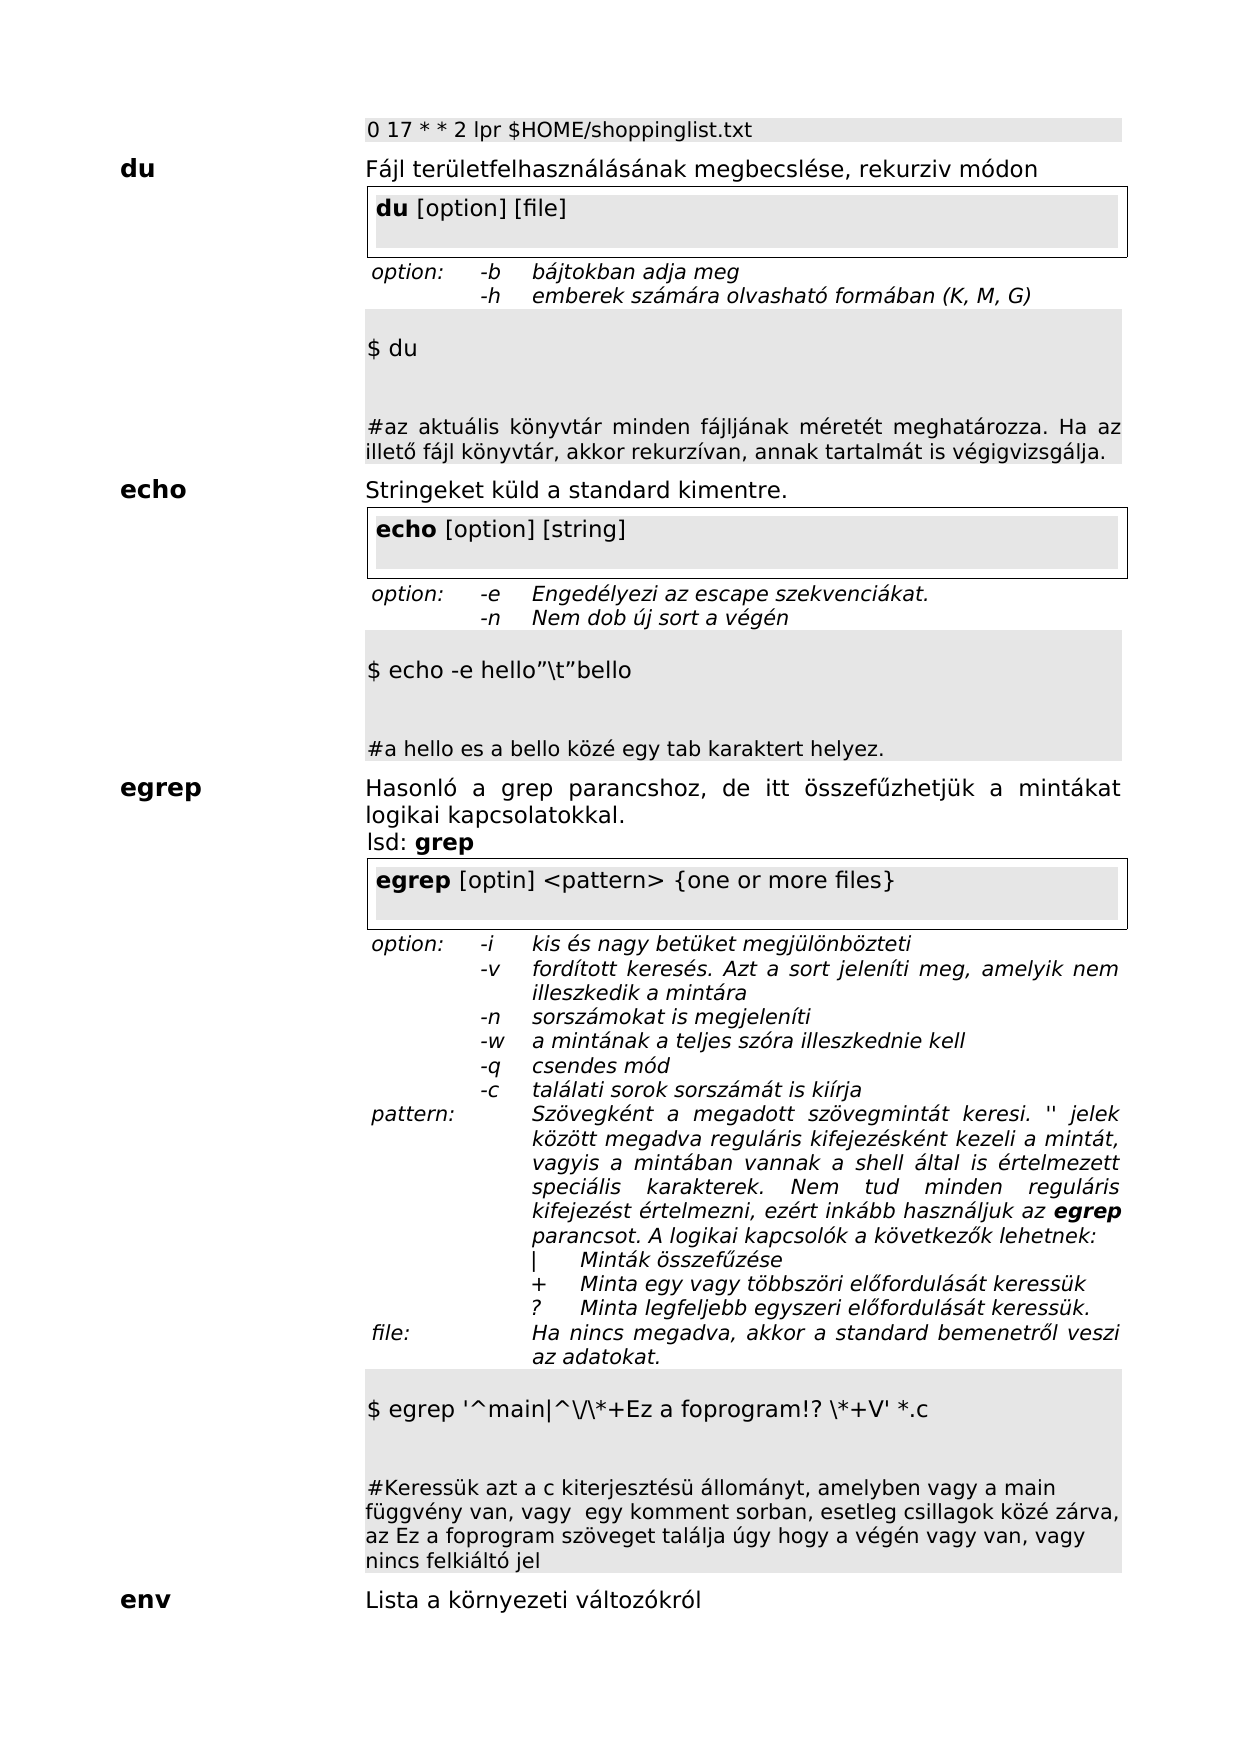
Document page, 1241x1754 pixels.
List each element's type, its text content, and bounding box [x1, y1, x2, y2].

text du Fájl területfelhasználásának megbecslése, rekurziv módon [120, 154, 1122, 183]
text du [option] [file] [376, 195, 1118, 221]
text -h emberek számára olvasható formában (K, M, G) [480, 284, 1122, 309]
text + Minta egy vagy többszöri előfordulását keressük [530, 1272, 1122, 1296]
text lsd: grep [365, 829, 1122, 856]
text egrep Hasonló a grep parancshoz, de itt összefűzhetjük a mintákat logikai kapcsolatokkal. [120, 773, 1122, 829]
text echo [option] [string] [376, 516, 1118, 543]
text ? Minta legfeljebb egyszeri előfordulását keressük. [530, 1296, 1122, 1321]
text egrep [optin] <pattern> {one or more files} [376, 867, 1118, 893]
text $ du [365, 335, 1122, 362]
text pattern: Szövegként a megadott szövegmintát keresi. '' jelek között megadva reguláris kifejezésként kezeli a mintát, vagyis a mintában vannak a shell által is értelmezett speciális karakterek. Nem tud minden reguláris kifejezést értelmezni, ezért inkább használjuk az egrep parancsot. A logikai kapcsolók a következők lehetnek: [371, 1102, 1122, 1248]
text option: -b bájtokban adja meg [371, 260, 1122, 284]
text #Keressük azt a c kiterjesztésü állományt, amelyben vagy a main függvény van, vagy egy komment sorban, esetleg csillagok közé zárva, az Ez a foprogram szöveget találja úgy hogy a végén vagy van, vagy nincs felkiáltó jel [365, 1476, 1122, 1573]
text -w a mintának a teljes szóra illeszkednie kell [480, 1029, 1122, 1054]
text $ echo -e hello”\t”bello [365, 657, 1122, 684]
text -q csendes mód [480, 1054, 1122, 1078]
text #az aktuális könyvtár minden fájljának méretét meghatározza. Ha az illető fájl könyvtár, akkor rekurzívan, annak tartalmát is végigvizsgálja. [365, 415, 1122, 464]
text -n sorszámokat is megjeleníti [480, 1005, 1122, 1029]
text option: -e Engedélyezi az escape szekvenciákat. [371, 582, 1122, 606]
text #a hello es a bello közé egy tab karaktert helyez. [365, 737, 1122, 761]
text file: Ha nincs megadva, akkor a standard bemenetről veszi az adatokat. [371, 1321, 1122, 1369]
text env Lista a környezeti változókról [120, 1585, 1122, 1614]
text $ egrep '^main|^\/\*+Ez a foprogram!? \*+V' *.c [365, 1396, 1122, 1423]
text -c találati sorok sorszámát is kiírja [480, 1078, 1122, 1102]
text option: -i kis és nagy betüket megjülönbözteti [371, 932, 1122, 957]
text 0 17 * * 2 lpr $HOME/shoppinglist.txt [365, 118, 1122, 142]
text -v fordított keresés. Azt a sort jeleníti meg, amelyik nem illeszkedik a mintára [480, 957, 1122, 1005]
text | Minták összefűzése [530, 1248, 1122, 1272]
text -n Nem dob új sort a végén [480, 606, 1122, 630]
text echo Stringeket küld a standard kimentre. [120, 476, 1122, 505]
